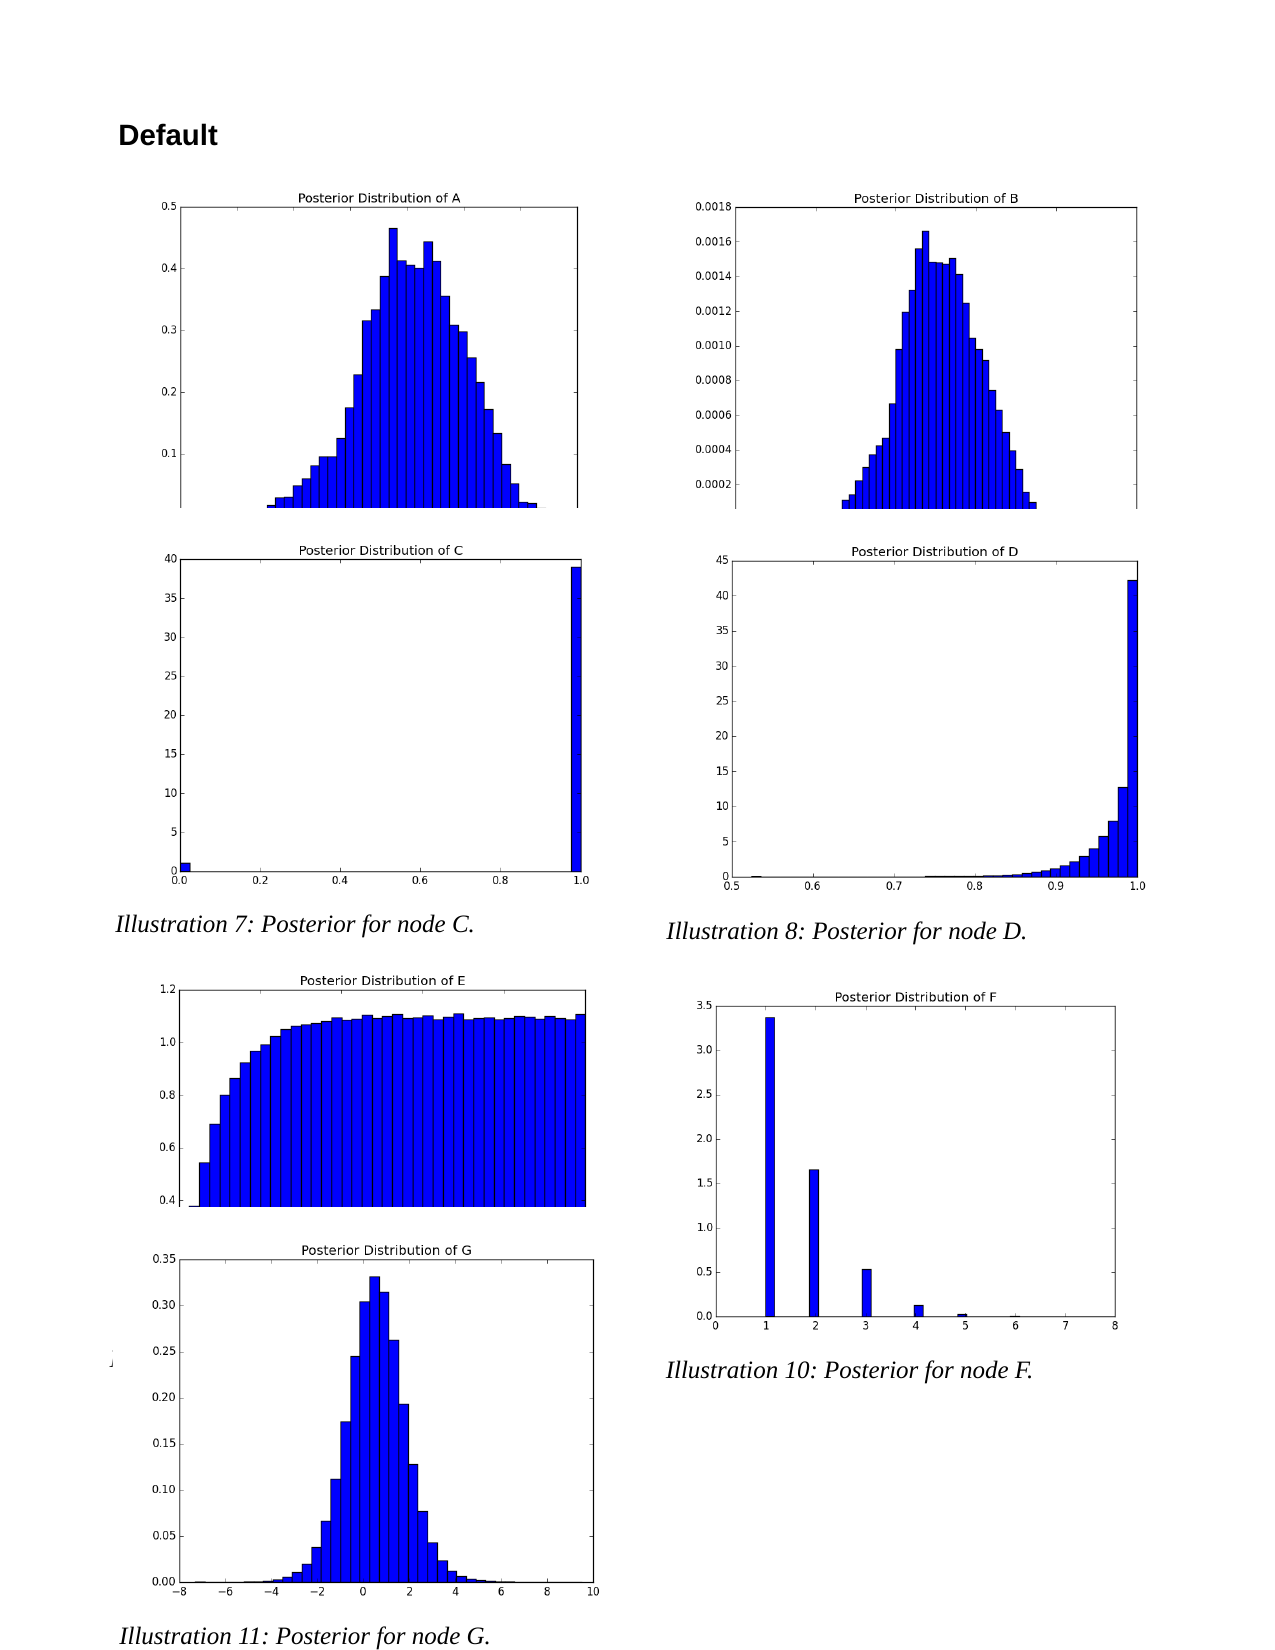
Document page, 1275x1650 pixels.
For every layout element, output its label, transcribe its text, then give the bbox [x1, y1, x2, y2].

text Illustration 9: Posterior for node E. [637, 951, 641, 1219]
text Illustration 7: Posterior for node C. [115, 910, 632, 938]
picture [671, 168, 1188, 509]
text Illustration 11: Posterior for node G. [119, 1622, 639, 1650]
picture [115, 520, 632, 910]
picture [112, 950, 646, 1622]
text Illustration 8: Posterior for node D. [666, 916, 1189, 945]
text Illustration 9: Posterior for node E. [109, 951, 113, 1366]
picture [651, 967, 1166, 1355]
text Illustration 10: Posterior for node F. [666, 980, 1169, 1383]
subtitle Default [118, 118, 1157, 152]
picture [666, 522, 1189, 916]
picture [116, 168, 628, 508]
